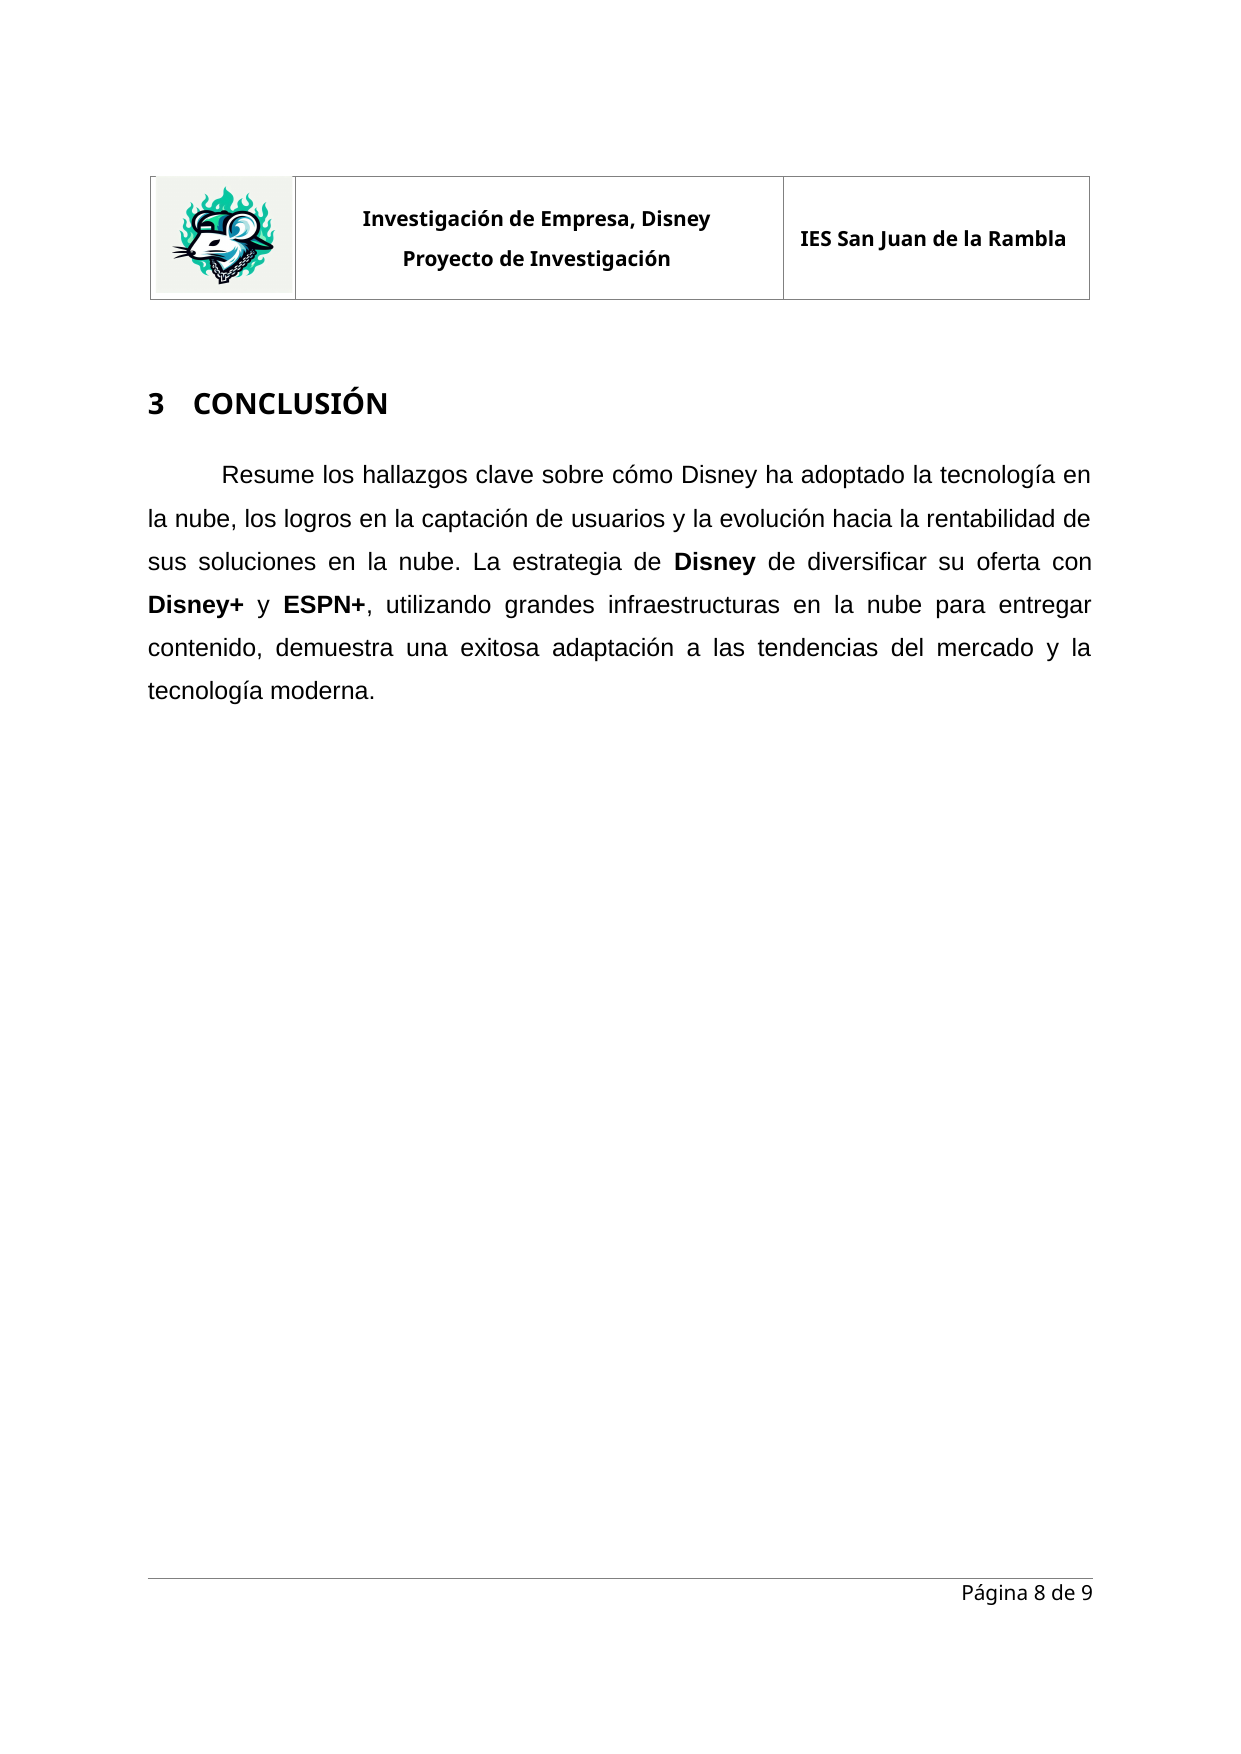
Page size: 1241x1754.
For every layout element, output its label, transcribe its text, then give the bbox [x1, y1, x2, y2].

subtitle CONCLUSIÓN [148, 383, 1093, 423]
text Resume los hallazgos clave sobre cómo Disney ha adoptado la tecnología en la nube, los logros en la captación de usuarios y la evolución hacia la rentabilidad de sus soluciones en la nube. La estrategia de Disney de diversificar su oferta con Disney+ y ESPN+, utilizando grandes infraestructuras en la nube para entregar contenido, demuestra una exitosa adaptación a las tendencias del mercado y la tecnología moderna. [148, 460, 1093, 705]
picture [155, 176, 293, 293]
